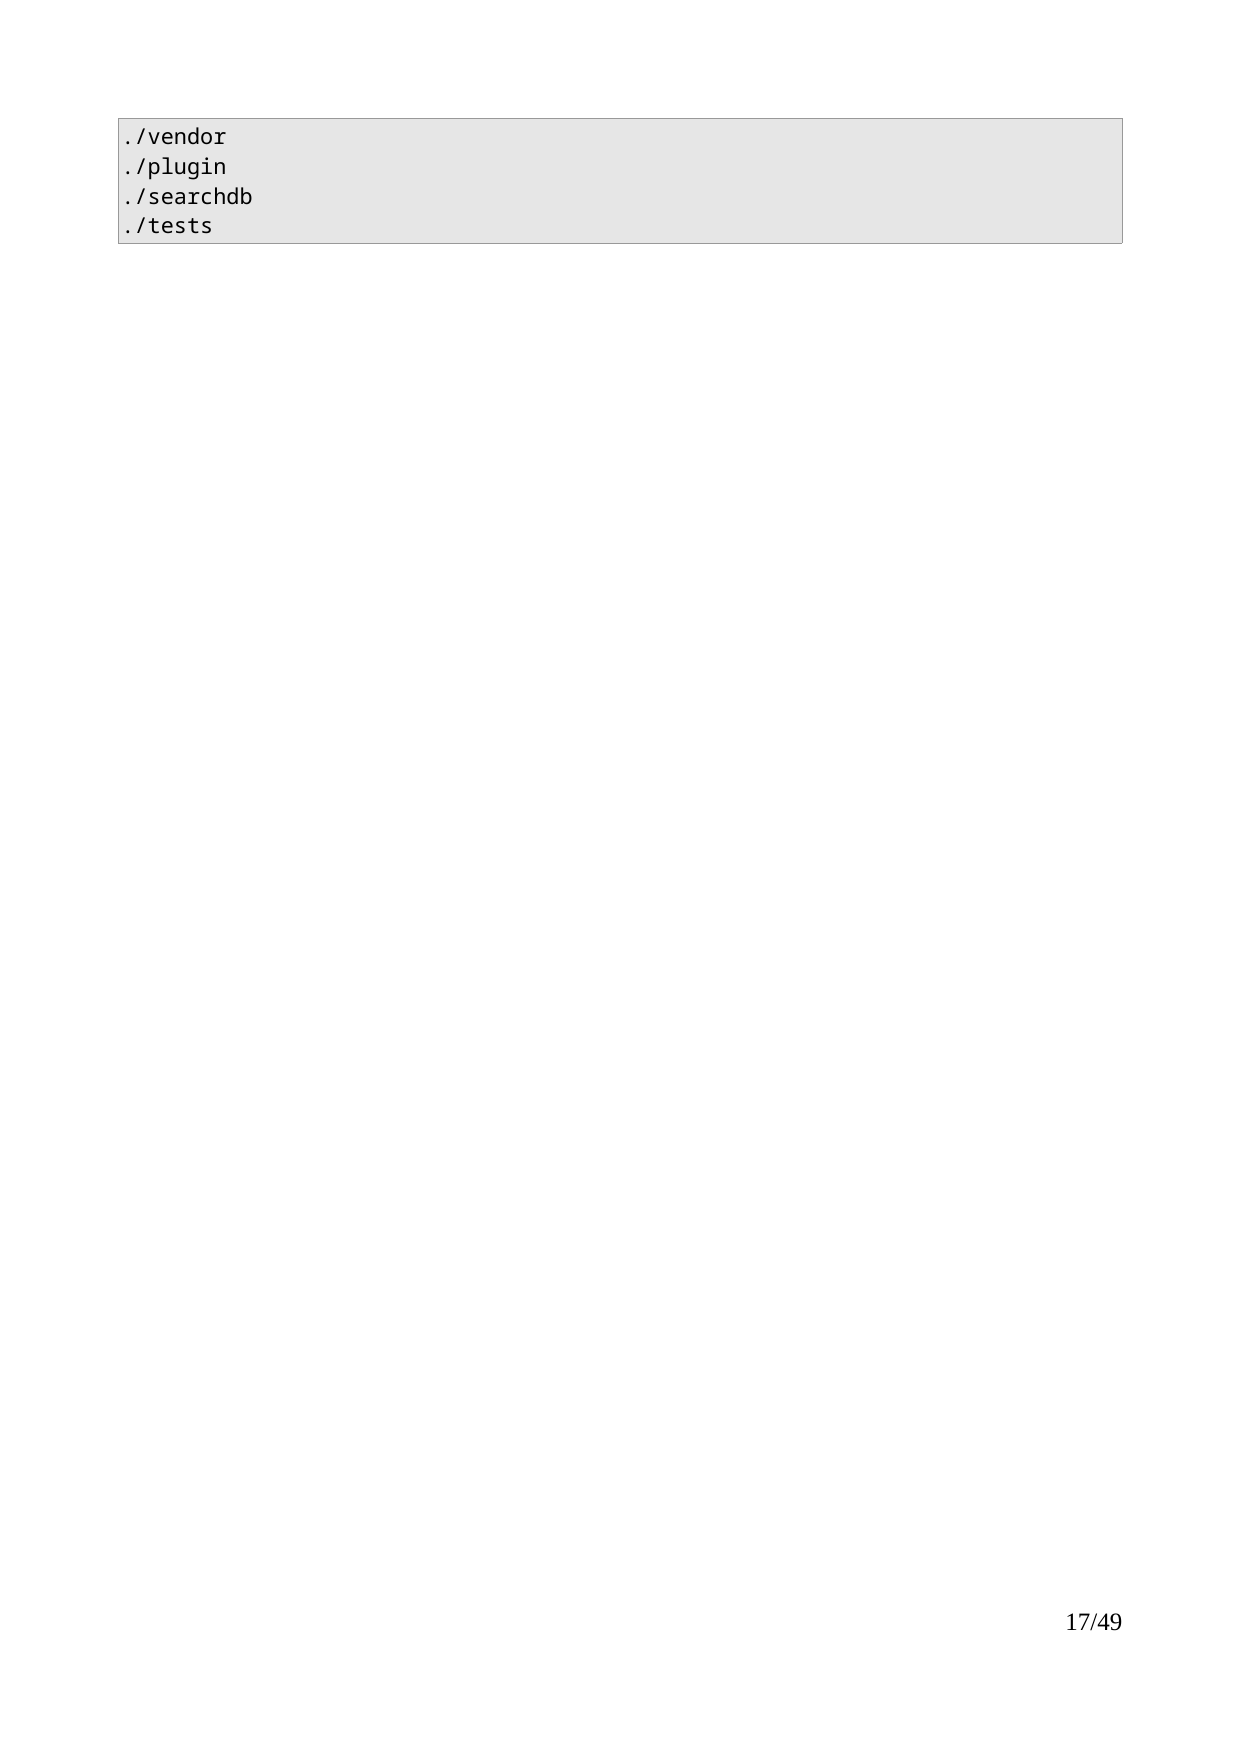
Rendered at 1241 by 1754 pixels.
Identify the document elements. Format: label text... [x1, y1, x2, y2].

text ./vendor ./plugin ./searchdb ./tests [119, 119, 1122, 243]
